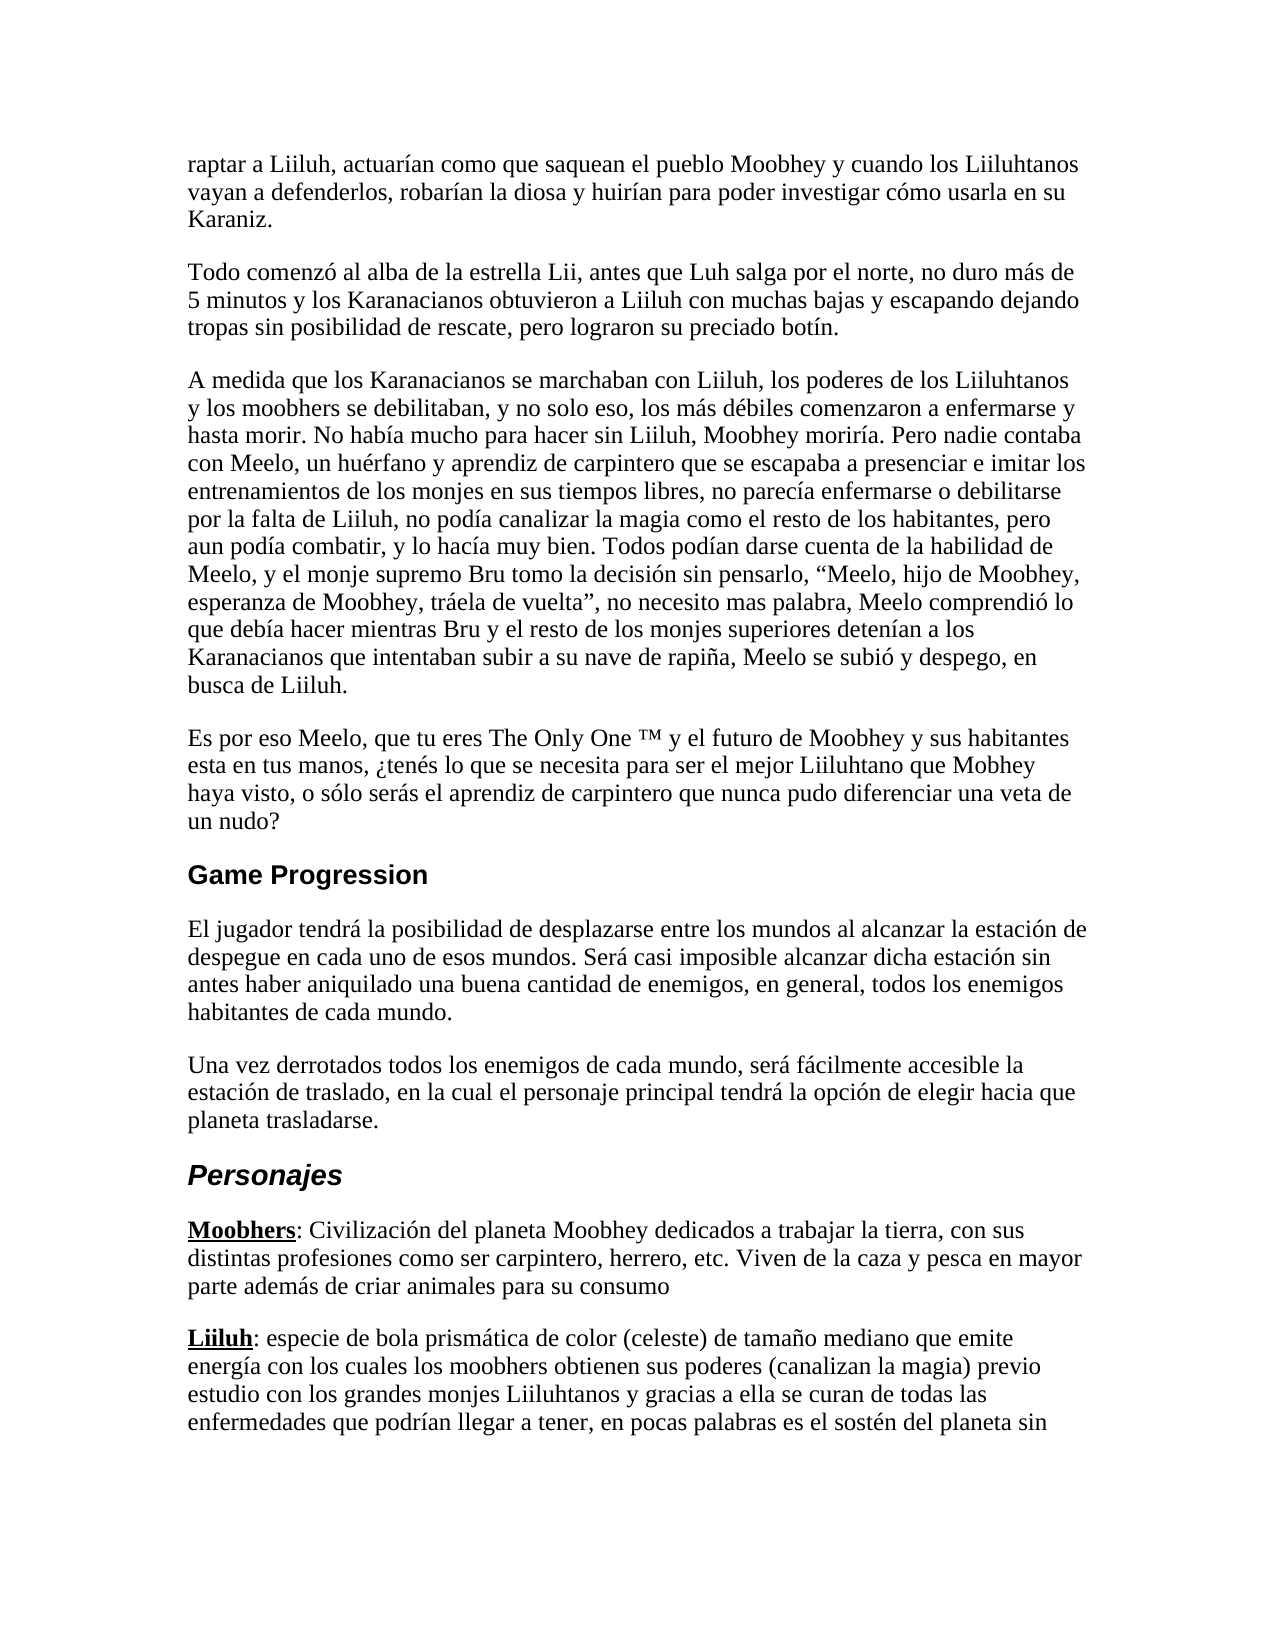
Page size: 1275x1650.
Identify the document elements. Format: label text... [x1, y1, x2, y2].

subtitle Game Progression [187, 859, 1087, 890]
text Es por eso Meelo, que tu eres The Only One ™ y el futuro de Moobhey y sus habitantes esta en tus manos, ¿tenés lo que se necesita para ser el mejor Liiluhtano que Mobhey haya visto, o sólo serás el aprendiz de carpintero que nunca pudo diferenciar una veta de un nudo? [187, 724, 1087, 834]
text El jugador tendrá la posibilidad de desplazarse entre los mundos al alcanzar la estación de despegue en cada uno de esos mundos. Será casi imposible alcanzar dicha estación sin antes haber aniquilado una buena cantidad de enemigos, en general, todos los enemigos habitantes de cada mundo. [187, 915, 1087, 1026]
text A medida que los Karanacianos se marchaban con Liiluh, los poderes de los Liiluhtanos y los moobhers se debilitaban, y no solo eso, los más débiles comenzaron a enfermarse y hasta morir. No había mucho para hacer sin Liiluh, Moobhey moriría. Pero nadie contaba con Meelo, un huérfano y aprendiz de carpintero que se escapaba a presenciar e imitar los entrenamientos de los monjes en sus tiempos libres, no parecía enfermarse o debilitarse por la falta de Liiluh, no podía canalizar la magia como el resto de los habitantes, pero aun podía combatir, y lo hacía muy bien. Todos podían darse cuenta de la habilidad de Meelo, y el monje supremo Bru tomo la decisión sin pensarlo, “Meelo, hijo de Moobhey, esperanza de Moobhey, tráela de vuelta”, no necesito mas palabra, Meelo comprendió lo que debía hacer mientras Bru y el resto de los monjes superiores detenían a los Karanacianos que intentaban subir a su nave de rapiña, Meelo se subió y despego, en busca de Liiluh. [187, 366, 1087, 699]
text Todo comenzó al alba de la estrella Lii, antes que Luh salga por el norte, no duro más de 5 minutos y los Karanacianos obtuvieron a Liiluh con muchas bajas y escapando dejando tropas sin posibilidad de rescate, pero lograron su preciado botín. [187, 258, 1087, 341]
text Una vez derrotados todos los enemigos de cada mundo, será fácilmente accesible la estación de traslado, en la cual el personaje principal tendrá la opción de elegir hacia que planeta trasladarse. [187, 1051, 1087, 1134]
text Liiluh: especie de bola prismática de color (celeste) de tamaño mediano que emite energía con los cuales los moobhers obtienen sus poderes (canalizan la magia) previo estudio con los grandes monjes Liiluhtanos y gracias a ella se curan de todas las enfermedades que podrían llegar a tener, en pocas palabras es el sostén del planeta sin [187, 1324, 1087, 1435]
subtitle Personajes [187, 1159, 1087, 1191]
text Moobhers: Civilización del planeta Moobhey dedicados a trabajar la tierra, con sus distintas profesiones como ser carpintero, herrero, etc. Viven de la caza y pesca en mayor parte además de criar animales para su consumo [187, 1216, 1087, 1299]
text raptar a Liiluh, actuarían como que saquean el pueblo Moobhey y cuando los Liiluhtanos vayan a defenderlos, robarían la diosa y huirían para poder investigar cómo usarla en su Karaniz. [187, 150, 1087, 233]
